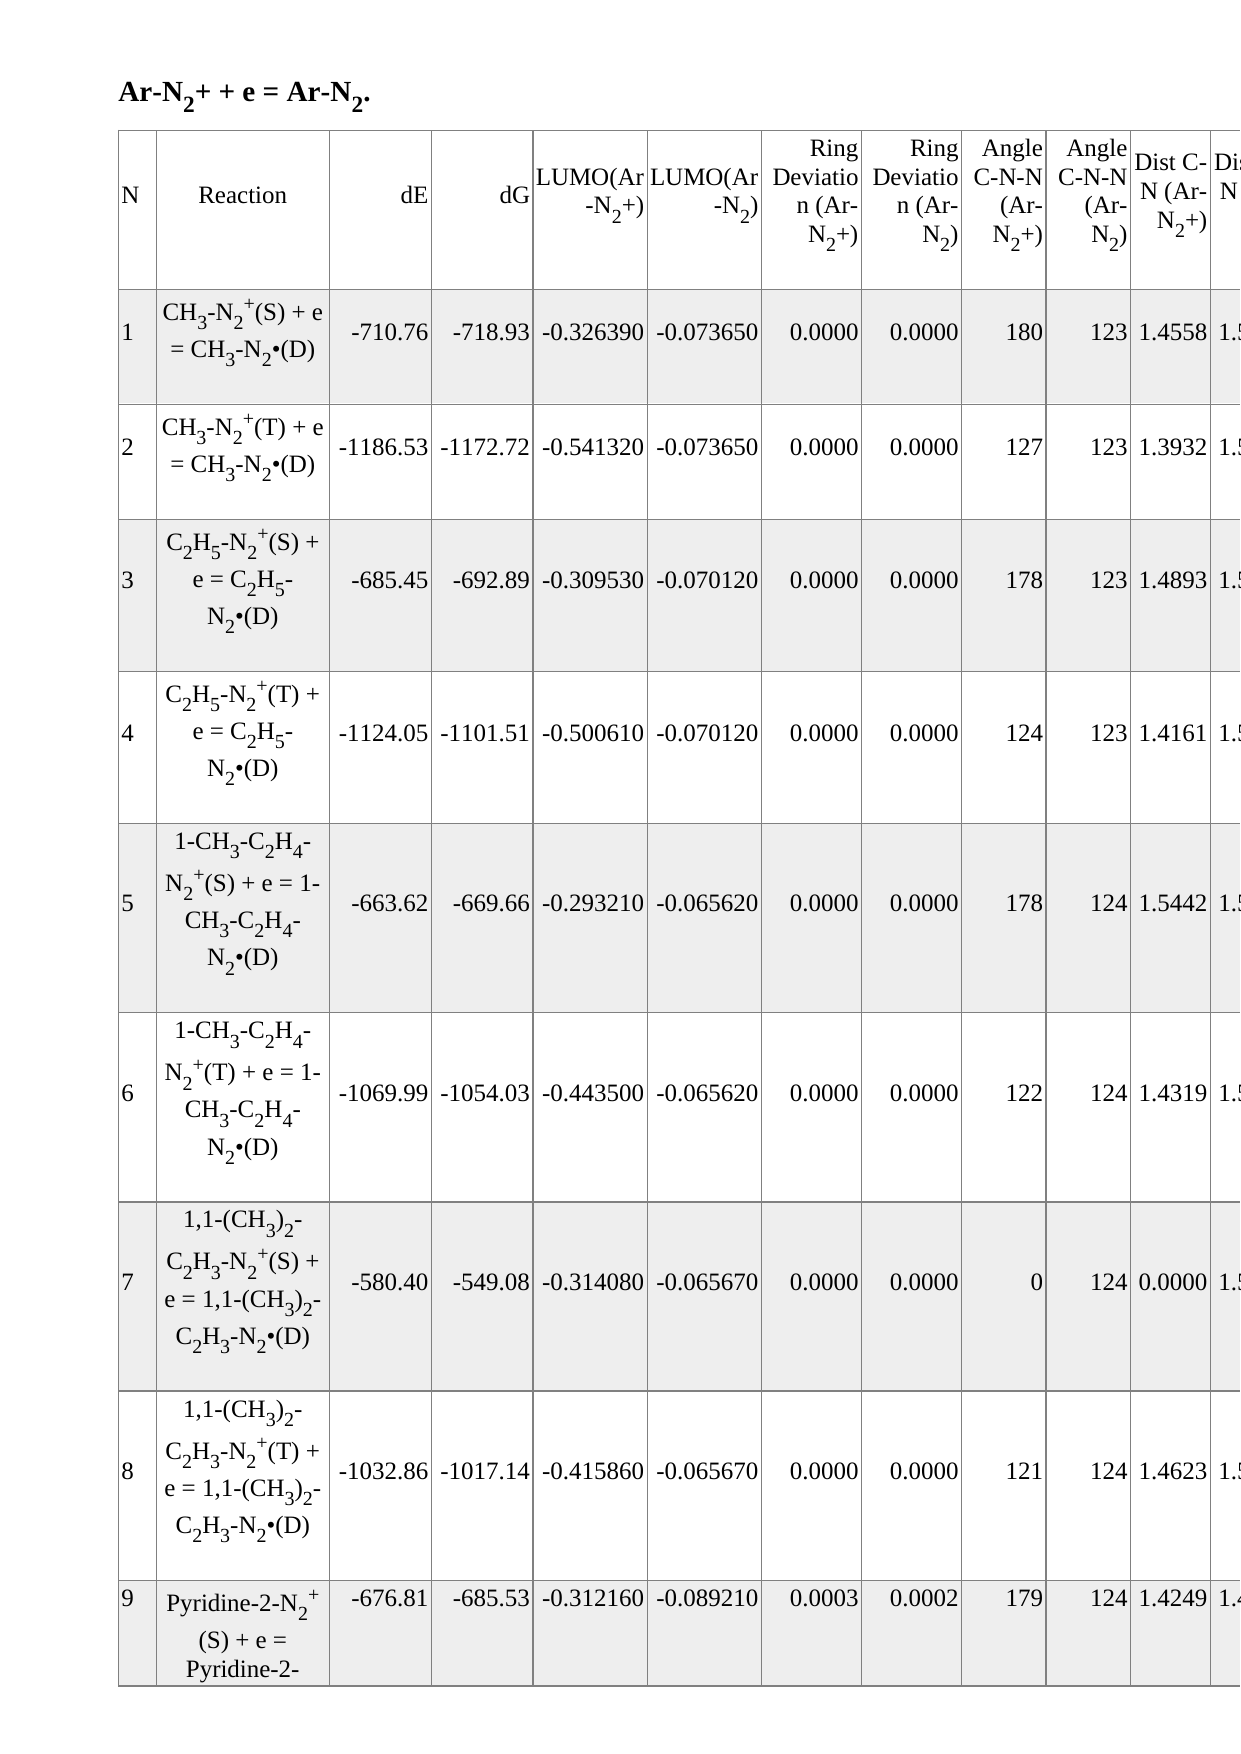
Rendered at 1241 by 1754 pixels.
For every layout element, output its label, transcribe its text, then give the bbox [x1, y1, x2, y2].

table_cell 0.0000 [762, 672, 861, 823]
table_cell -685.53 [432, 1581, 532, 1685]
table_cell 0.0000 [862, 672, 961, 823]
table_cell -0.065620 [648, 824, 761, 1012]
table_cell 124 [1047, 1581, 1130, 1685]
table_cell -1186.53 [330, 405, 431, 518]
table_cell 0.0000 [862, 1013, 961, 1201]
table_cell -0.314080 [534, 1203, 647, 1390]
table_cell 123 [1047, 520, 1130, 671]
table_cell 1-CH3-C2H4-N2+(T) + e = 1-CH3-C2H4-N2•(D) [157, 1013, 329, 1201]
table_cell 2 [119, 405, 156, 518]
table_cell C2H5-N2+(T) + e = C2H5-N2•(D) [157, 672, 329, 823]
table_cell -1017.14 [432, 1392, 532, 1580]
table_cell 124 [1047, 1392, 1130, 1580]
table_cell -0.070120 [648, 520, 761, 671]
table_cell 0.0000 [862, 520, 961, 671]
table_header Ring Deviation (Ar-N2) [862, 131, 961, 289]
table_header N [119, 131, 156, 289]
table_cell 6 [119, 1013, 156, 1201]
table_cell 1.3932 [1131, 405, 1210, 518]
table_cell 1.5896 [1211, 1392, 1240, 1580]
table_cell 123 [1047, 405, 1130, 518]
table_cell 1.4319 [1131, 1013, 1210, 1201]
table_cell -710.76 [330, 290, 431, 403]
table_cell 124 [1047, 1013, 1130, 1201]
table_cell 124 [1047, 1203, 1130, 1390]
table_cell 9 [119, 1581, 156, 1685]
table_cell 0.0000 [762, 1392, 861, 1580]
table_cell 1.5442 [1131, 824, 1210, 1012]
table_cell 7 [119, 1203, 156, 1390]
table_cell 123 [1047, 672, 1130, 823]
table_cell -676.81 [330, 1581, 431, 1685]
table_cell 121 [962, 1392, 1045, 1580]
table_cell -0.070120 [648, 672, 761, 823]
table_cell 1 [119, 290, 156, 403]
table_header Dist C-N (Ar-N2+) [1131, 131, 1210, 289]
table_cell 1.4161 [1131, 672, 1210, 823]
table_cell 0.0000 [1131, 1203, 1210, 1390]
table_cell 1.4748 [1211, 1581, 1240, 1685]
table_cell -663.62 [330, 824, 431, 1012]
table_cell CH3-N2+(S) + e = CH3-N2•(D) [157, 290, 329, 403]
table_cell 1.5088 [1211, 290, 1240, 403]
table_header LUMO(Ar-N2+) [534, 131, 647, 289]
table_cell 1.5258 [1211, 520, 1240, 671]
table_cell 178 [962, 824, 1045, 1012]
table_cell CH3-N2+(T) + e = CH3-N2•(D) [157, 405, 329, 518]
table_cell -0.415860 [534, 1392, 647, 1580]
table_cell 0.0000 [762, 290, 861, 403]
table_cell -0.293210 [534, 824, 647, 1012]
table_cell 179 [962, 1581, 1045, 1685]
table_header Reaction [157, 131, 329, 289]
table_cell 122 [962, 1013, 1045, 1201]
table_cell -0.309530 [534, 520, 647, 671]
table_cell 1.5522 [1211, 824, 1240, 1012]
table_cell 1-CH3-C2H4-N2+(S) + e = 1-CH3-C2H4-N2•(D) [157, 824, 329, 1012]
table_cell -1101.51 [432, 672, 532, 823]
table_cell -669.66 [432, 824, 532, 1012]
table_cell -718.93 [432, 290, 532, 403]
table_cell 0.0003 [762, 1581, 861, 1685]
table_cell -0.312160 [534, 1581, 647, 1685]
table_header dG [432, 131, 532, 289]
table_cell 0.0000 [862, 290, 961, 403]
table_cell 1.5896 [1211, 1203, 1240, 1390]
table_header dE [330, 131, 431, 289]
table_cell 178 [962, 520, 1045, 671]
table_cell -1054.03 [432, 1013, 532, 1201]
table_cell 0.0000 [762, 824, 861, 1012]
table_cell 0.0000 [862, 1392, 961, 1580]
table_cell 1,1-(CH3)2-C2H3-N2+(T) + e = 1,1-(CH3)2-C2H3-N2•(D) [157, 1392, 329, 1580]
table_cell -1124.05 [330, 672, 431, 823]
table_cell 1.4558 [1131, 290, 1210, 403]
table_cell -692.89 [432, 520, 532, 671]
table_cell 1,1-(CH3)2-C2H3-N2+(S) + e = 1,1-(CH3)2-C2H3-N2•(D) [157, 1203, 329, 1390]
table_header Dist C-N (Ar-N2) [1211, 131, 1240, 289]
table_cell -549.08 [432, 1203, 532, 1390]
table_cell -0.065620 [648, 1013, 761, 1201]
table_cell -0.065670 [648, 1203, 761, 1390]
table_cell 1.4623 [1131, 1392, 1210, 1580]
table_cell 1.4893 [1131, 520, 1210, 671]
table_cell 123 [1047, 290, 1130, 403]
table_cell 5 [119, 824, 156, 1012]
table_cell 124 [962, 672, 1045, 823]
table_cell 1.5258 [1211, 672, 1240, 823]
table_cell 0.0000 [762, 520, 861, 671]
table_cell 0.0000 [862, 405, 961, 518]
subtitle Ar-N2+ + e = Ar-N2. [118, 74, 1181, 117]
table_cell 3 [119, 520, 156, 671]
table_cell 124 [1047, 824, 1130, 1012]
table_cell -0.443500 [534, 1013, 647, 1201]
table_cell -0.089210 [648, 1581, 761, 1685]
table_cell 180 [962, 290, 1045, 403]
table_cell 8 [119, 1392, 156, 1580]
table_cell -1069.99 [330, 1013, 431, 1201]
table_cell 127 [962, 405, 1045, 518]
table_cell 0.0000 [862, 1203, 961, 1390]
table_cell -0.065670 [648, 1392, 761, 1580]
table_header Ring Deviation (Ar-N2+) [762, 131, 861, 289]
table_header LUMO(Ar-N2) [648, 131, 761, 289]
table_cell -0.541320 [534, 405, 647, 518]
table_cell 0.0000 [762, 1203, 861, 1390]
table_cell C2H5-N2+(S) + e = C2H5-N2•(D) [157, 520, 329, 671]
table_cell -0.500610 [534, 672, 647, 823]
table_cell 0.0002 [862, 1581, 961, 1685]
table_cell Pyridine-2-N2+(S) + e = Pyridine-2- [157, 1581, 329, 1685]
table_cell 0 [962, 1203, 1045, 1390]
table_cell -685.45 [330, 520, 431, 671]
table_cell 4 [119, 672, 156, 823]
table_cell -1032.86 [330, 1392, 431, 1580]
table_cell -0.073650 [648, 290, 761, 403]
table_cell 0.0000 [762, 1013, 861, 1201]
table_cell -580.40 [330, 1203, 431, 1390]
table_cell 1.5522 [1211, 1013, 1240, 1201]
table_cell -1172.72 [432, 405, 532, 518]
table_cell -0.073650 [648, 405, 761, 518]
table_cell 1.5088 [1211, 405, 1240, 518]
table_cell -0.326390 [534, 290, 647, 403]
table_header Angle C-N-N (Ar-N2+) [962, 131, 1045, 289]
table_cell 1.4249 [1131, 1581, 1210, 1685]
table_header Angle C-N-N (Ar-N2) [1047, 131, 1130, 289]
table_cell 0.0000 [762, 405, 861, 518]
table_cell 0.0000 [862, 824, 961, 1012]
